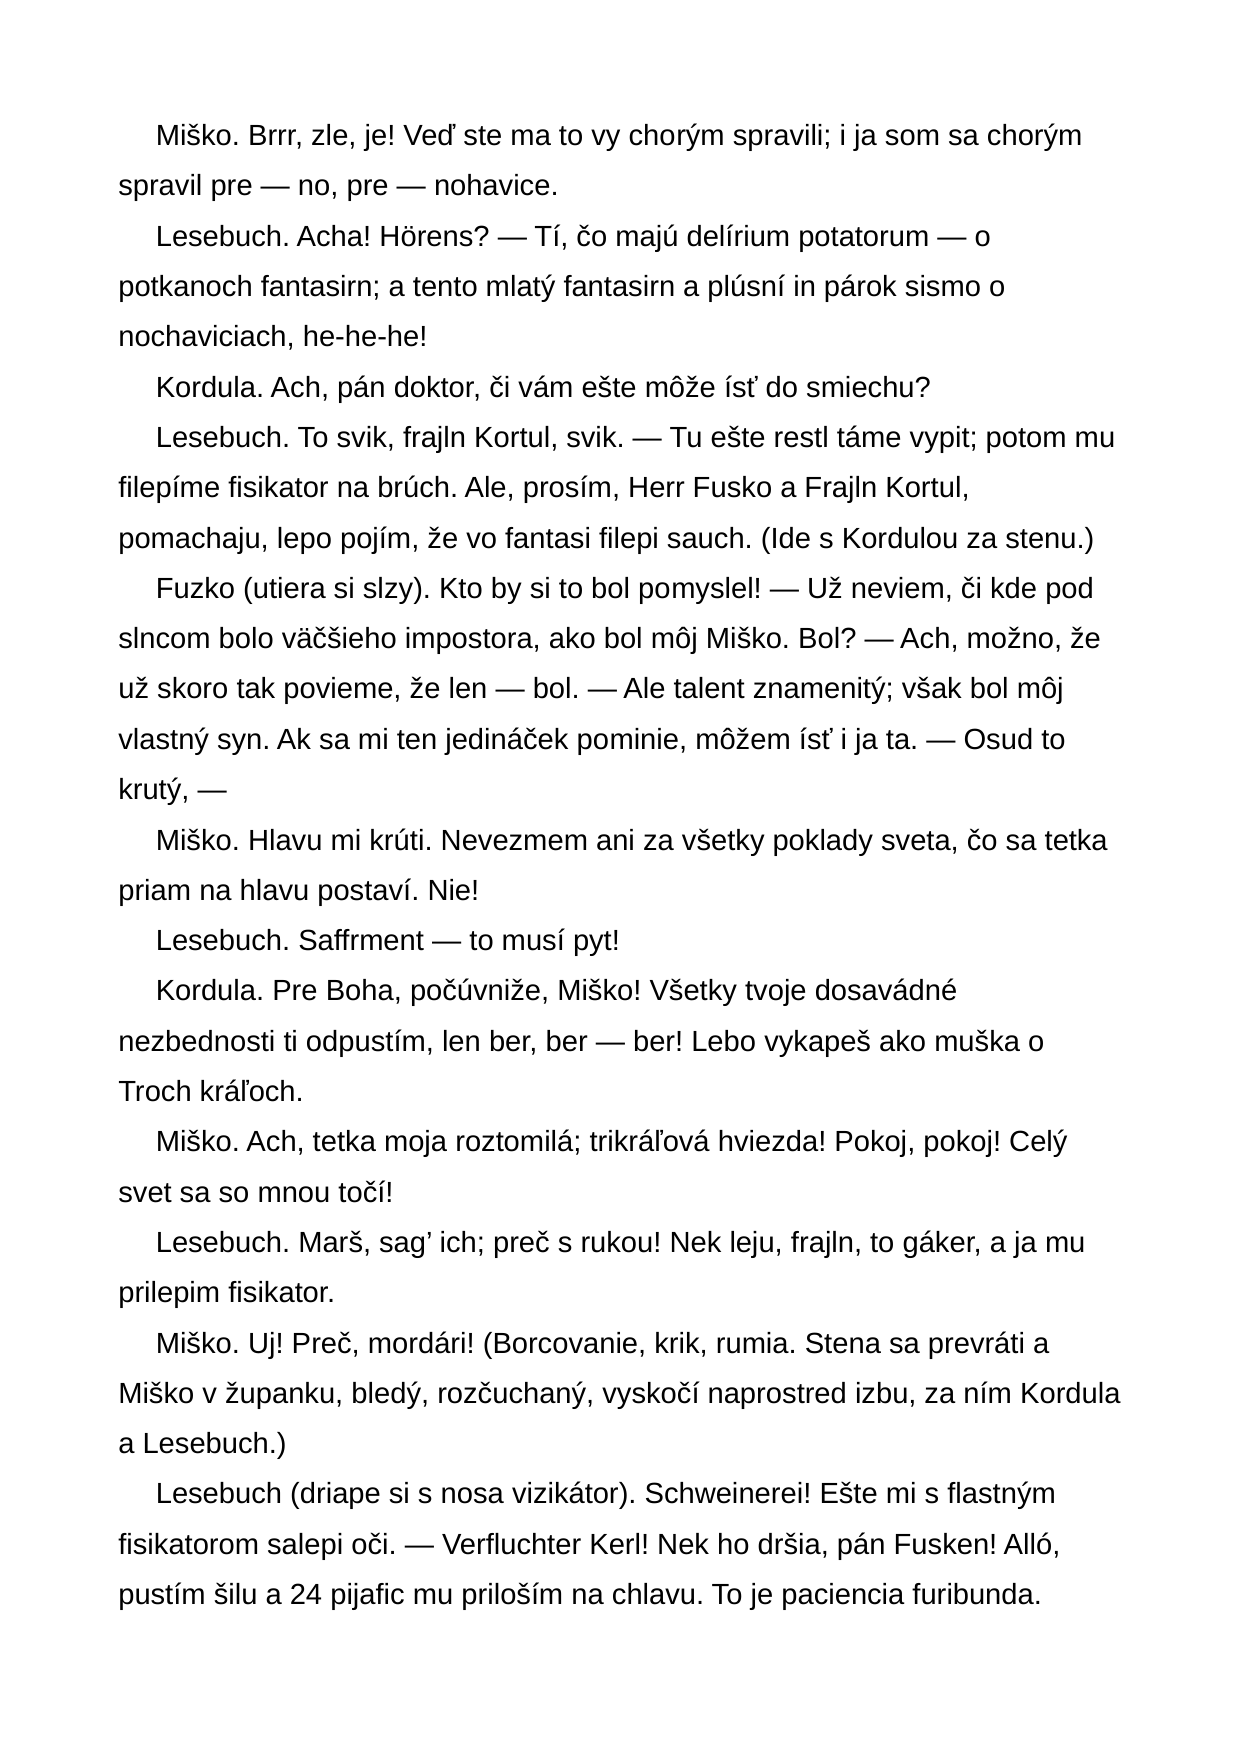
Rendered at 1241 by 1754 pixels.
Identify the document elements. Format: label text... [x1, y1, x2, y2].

text Miško. Brrr, zle, je! Veď ste ma to vy cho­rým spravili; i ja som sa chorým spravil pre — no, pre — nohavice. [118, 118, 1122, 202]
text Miško. Uj! Preč, mordári! (Borcovanie, krik, rumia. Stena sa prevráti a Miško v županku, bledý, rozčuchaný, vyskočí naprostred izbu, za ním Kordula a Lesebuch.) [118, 1326, 1122, 1460]
text Miško. Hlavu mi krúti. Nevezmem ani za všetky poklady sveta, čo sa tetka priam na hlavu postaví. Nie! [118, 822, 1122, 906]
text Lesebuch (driape si s nosa vizikátor). Schweinerei! Ešte mi s flastným fisikatorom salepi oči. — Verfluchter Kerl! Nek ho dršia, pán Fusken! Alló, pustím šilu a 24 pijafic mu priloším na chlavu. To je paciencia furibunda. [118, 1477, 1122, 1611]
text Kordula. Ach, pán doktor, či vám ešte môže ísť do smiechu? [118, 370, 1122, 403]
text Lesebuch. Acha! Hörens? — Tí, čo majú delírium potatorum — o potkanoch fantasirn; a tento mlatý fantasirn a plúsní in párok sismo o nochaviciach, he-he-he! [118, 219, 1122, 353]
text Kordula. Pre Boha, počúvniže, Miško! Všetky tvoje dosavádné nezbednosti ti odpustím, len ber, ber — ber! Lebo vykapeš ako muška o Troch kráľoch. [118, 973, 1122, 1108]
text Lesebuch. To svik, frajln Kortul, svik. — Tu ešte restl táme vypit; potom mu filepíme fisikator na brúch. Ale, prosím, Herr Fusko a Frajln Kortul, pomachaju, lepo pojím, že vo fantasi filepi sauch. (Ide s Kordulou za stenu.) [118, 420, 1122, 554]
text Lesebuch. Saffrment — to musí pyt! [118, 923, 1122, 957]
text Lesebuch. Marš, sag’ ich; preč s rukou! Nek leju, frajln, to gáker, a ja mu prilepim fisikator. [118, 1225, 1122, 1309]
text Fuzko (utiera si slzy). Kto by si to bol po­myslel! — Už neviem, či kde pod slncom bolo väčšieho impostora, ako bol môj Miško. Bol? — Ach, možno, že už skoro tak povieme, že len — bol. — Ale talent znamenitý; však bol môj vlastný syn. Ak sa mi ten jedináček po­minie, môžem ísť i ja ta. — Osud to krutý, — [118, 571, 1122, 806]
text Miško. Ach, tetka moja roztomilá; trikráľová hviezda! Pokoj, pokoj! Celý svet sa so mnou točí! [118, 1124, 1122, 1208]
